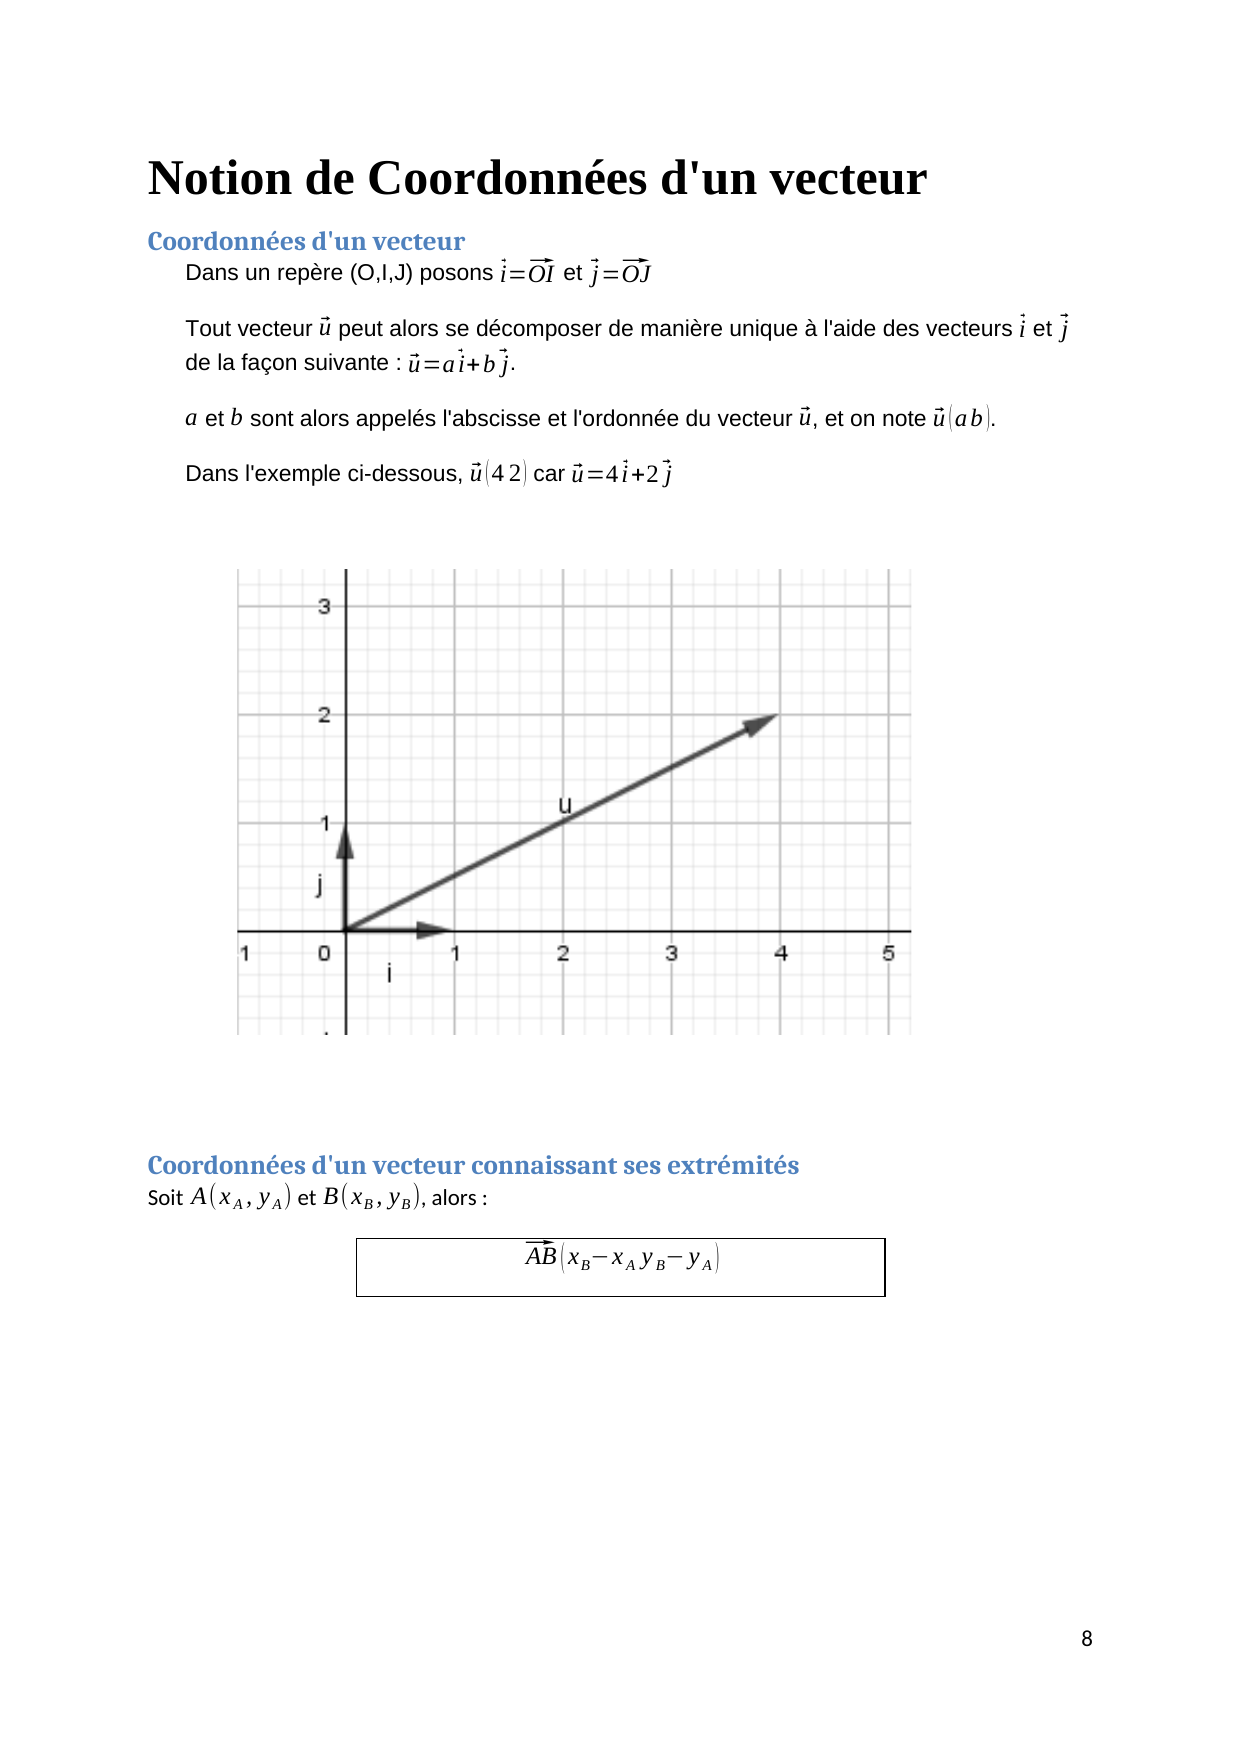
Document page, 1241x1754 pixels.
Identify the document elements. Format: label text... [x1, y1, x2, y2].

text Dans l'exemple ci-dessous, car [185, 458, 1093, 488]
table_header [357, 1239, 884, 1296]
text et sont alors appelés l'abscisse et l'ordonnée du vecteur , et on note . [185, 402, 1093, 433]
subtitle Coordonnées d'un vecteur [148, 226, 1093, 257]
text Tout vecteur peut alors se décomposer de manière unique à l'aide des vecteurs et de la façon suivante : . [185, 312, 1093, 378]
picture [237, 569, 912, 1035]
subtitle Notion de Coordonnées d'un vecteur [148, 148, 1093, 205]
text Dans un repère (O,I,J) posons et [185, 257, 1093, 288]
text Soit et , alors : [148, 1181, 1093, 1213]
subtitle Coordonnées d'un vecteur connaissant ses extrémités [148, 1150, 1093, 1181]
